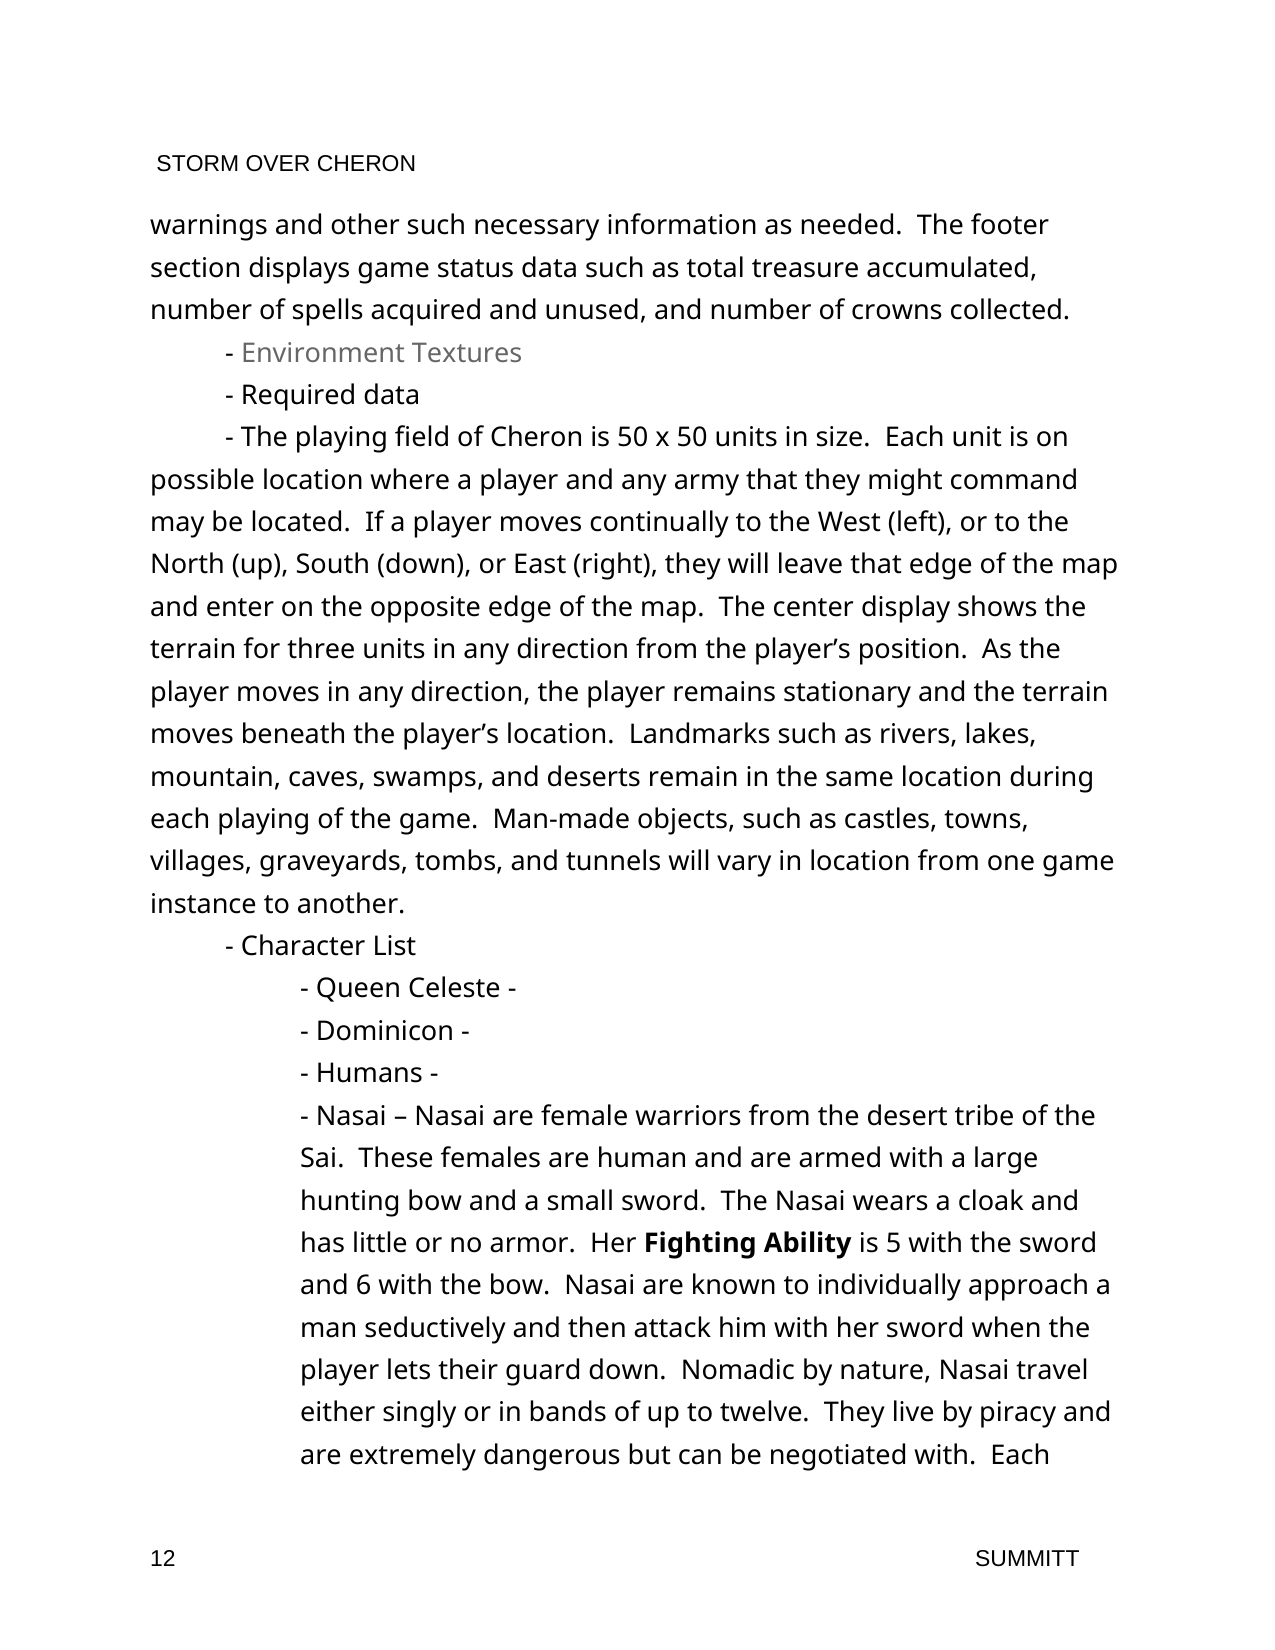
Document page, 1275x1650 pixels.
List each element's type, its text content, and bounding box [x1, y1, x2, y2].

text - Environment Textures [150, 333, 1125, 370]
text - Required data [150, 375, 1125, 412]
text - Humans - [300, 1054, 1125, 1091]
text - Character List [150, 927, 1125, 963]
text warnings and other such necessary information as needed. The footer section displays game status data such as total treasure accumulated, number of spells acquired and unused, and number of crowns collected. [150, 206, 1125, 327]
text - The playing field of Cheron is 50 x 50 units in size. Each unit is on possible location where a player and any army that they might command may be located. If a player moves continually to the West (left), or to the North (up), South (down), or East (right), they will leave that edge of the map and enter on the opposite edge of the map. The center display shows the terrain for three units in any direction from the player’s position. As the player moves in any direction, the player remains stationary and the terrain moves beneath the player’s location. Landmarks such as rivers, lakes, mountain, caves, swamps, and deserts remain in the same location during each playing of the game. Man-made objects, such as castles, towns, villages, graveyards, tombs, and tunnels will vary in location from one game instance to another. [150, 418, 1125, 921]
text - Dominicon - [300, 1011, 1125, 1048]
text - Queen Celeste - [300, 969, 1125, 1006]
text - Nasai – Nasai are female warriors from the desert tribe of the Sai. These females are human and are armed with a large hunting bow and a small sword. The Nasai wears a cloak and has little or no armor. Her Fighting Ability is 5 with the sword and 6 with the bow. Nasai are known to individually approach a man seductively and then attack him with her sword when the player lets their guard down. Nomadic by nature, Nasai travel either singly or in bands of up to twelve. They live by piracy and are extremely dangerous but can be negotiated with. Each [300, 1096, 1125, 1472]
